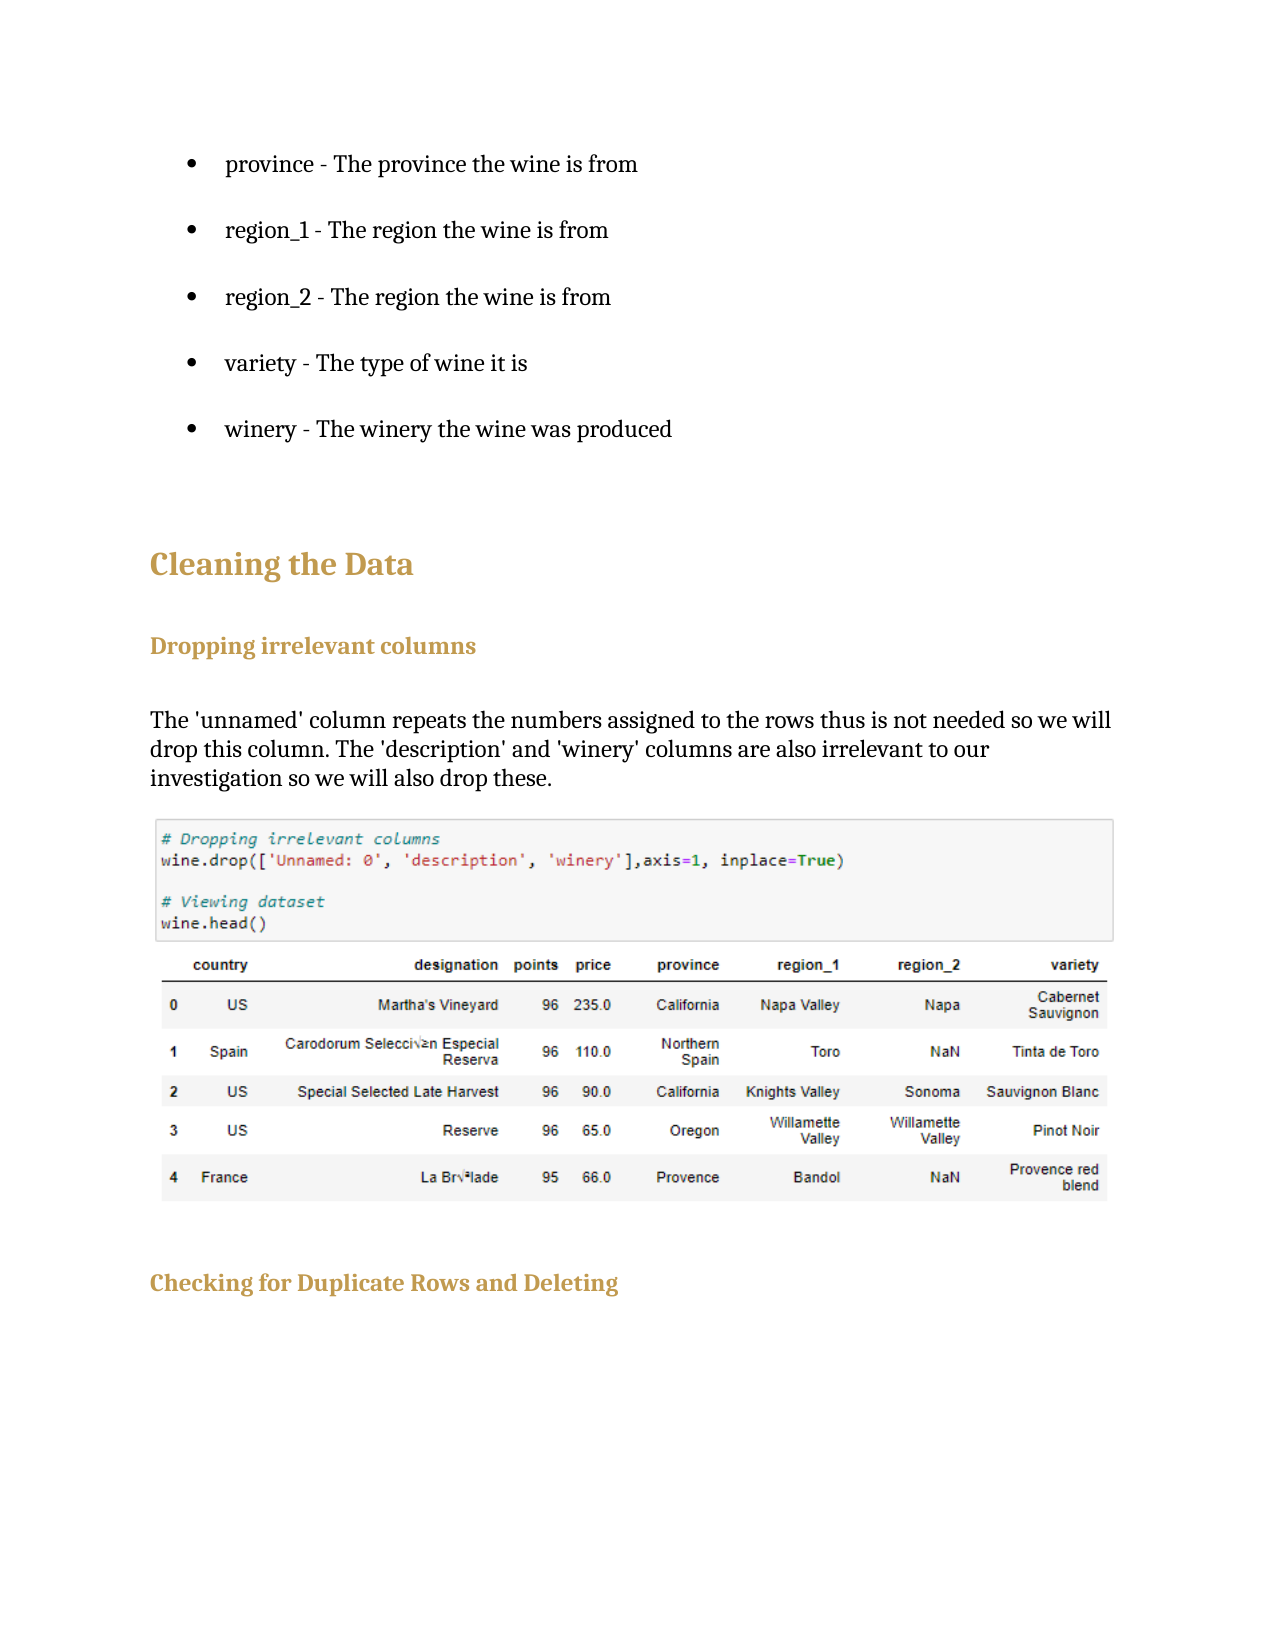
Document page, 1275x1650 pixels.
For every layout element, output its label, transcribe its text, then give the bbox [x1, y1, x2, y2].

text The 'unnamed' column repeats the numbers assigned to the rows thus is not needed so we will drop this column. The 'description' and 'winery' columns are also irrelevant to our investigation so we will also drop these. [150, 706, 1125, 793]
list variety - The type of wine it is [187, 349, 1125, 377]
text Cleaning the Data [150, 545, 1125, 584]
text Checking for Duplicate Rows and Deleting [150, 1269, 1125, 1298]
list winery - The winery the wine was produced [187, 415, 1125, 444]
text Dropping irrelevant columns [150, 632, 1125, 661]
list region_2 - The region the wine is from [187, 282, 1125, 311]
list region_1 - The region the wine is from [187, 216, 1125, 245]
list province - The province the wine is from [187, 150, 1125, 179]
